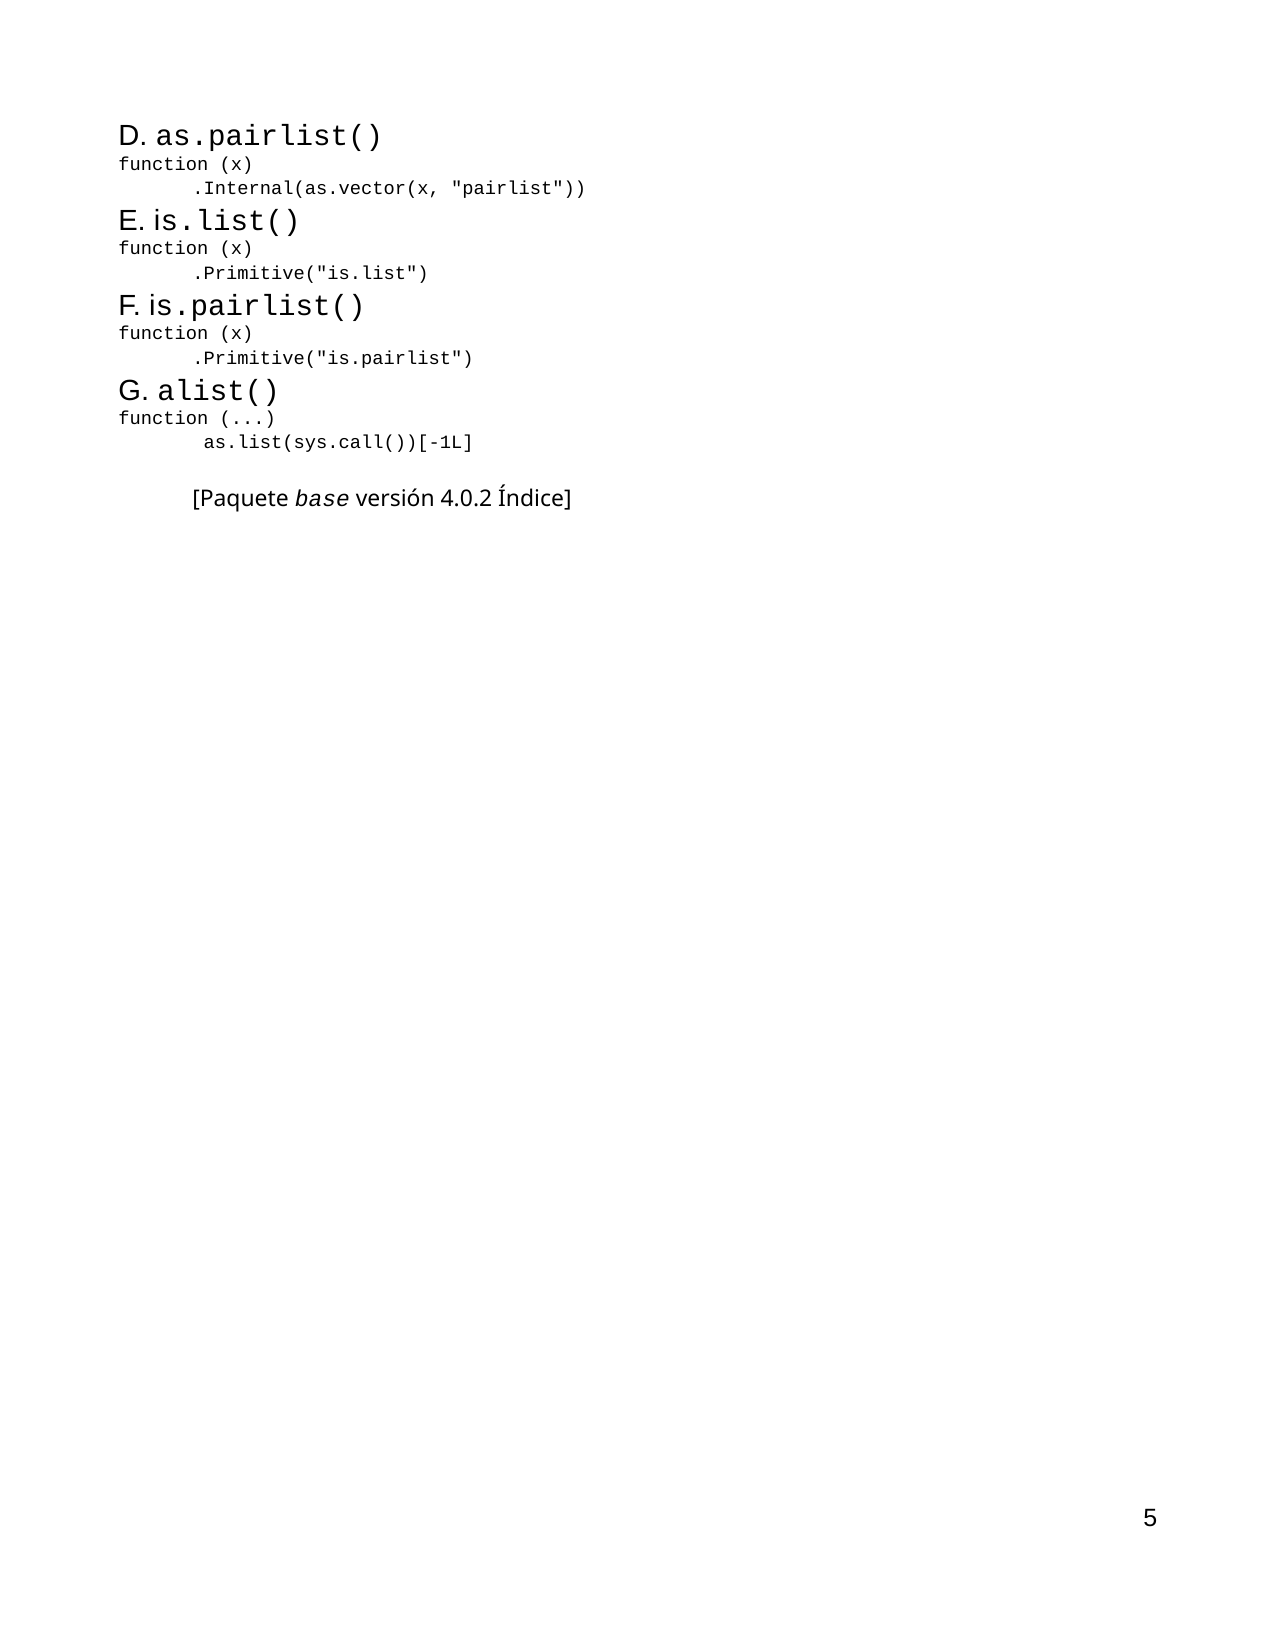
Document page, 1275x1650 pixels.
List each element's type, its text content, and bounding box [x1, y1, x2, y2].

text .Internal(as.vector(x, "pairlist")) [118, 179, 1157, 200]
subtitle G. alist() [118, 373, 1157, 409]
subtitle D. as.pairlist() [118, 118, 1157, 154]
text [Paquete base versión 4.0.2 Índice] [118, 482, 1157, 513]
text function (x) [118, 324, 1157, 345]
text .Primitive("is.list") [118, 263, 1157, 285]
subtitle E. is.list() [118, 203, 1157, 239]
text function (x) [118, 239, 1157, 260]
text function (...) [118, 409, 1157, 430]
text function (x) [118, 154, 1157, 176]
text .Primitive("is.pairlist") [118, 348, 1157, 370]
subtitle F. is.pairlist() [118, 288, 1157, 324]
text as.list(sys.call())[-1L] [118, 433, 1157, 454]
